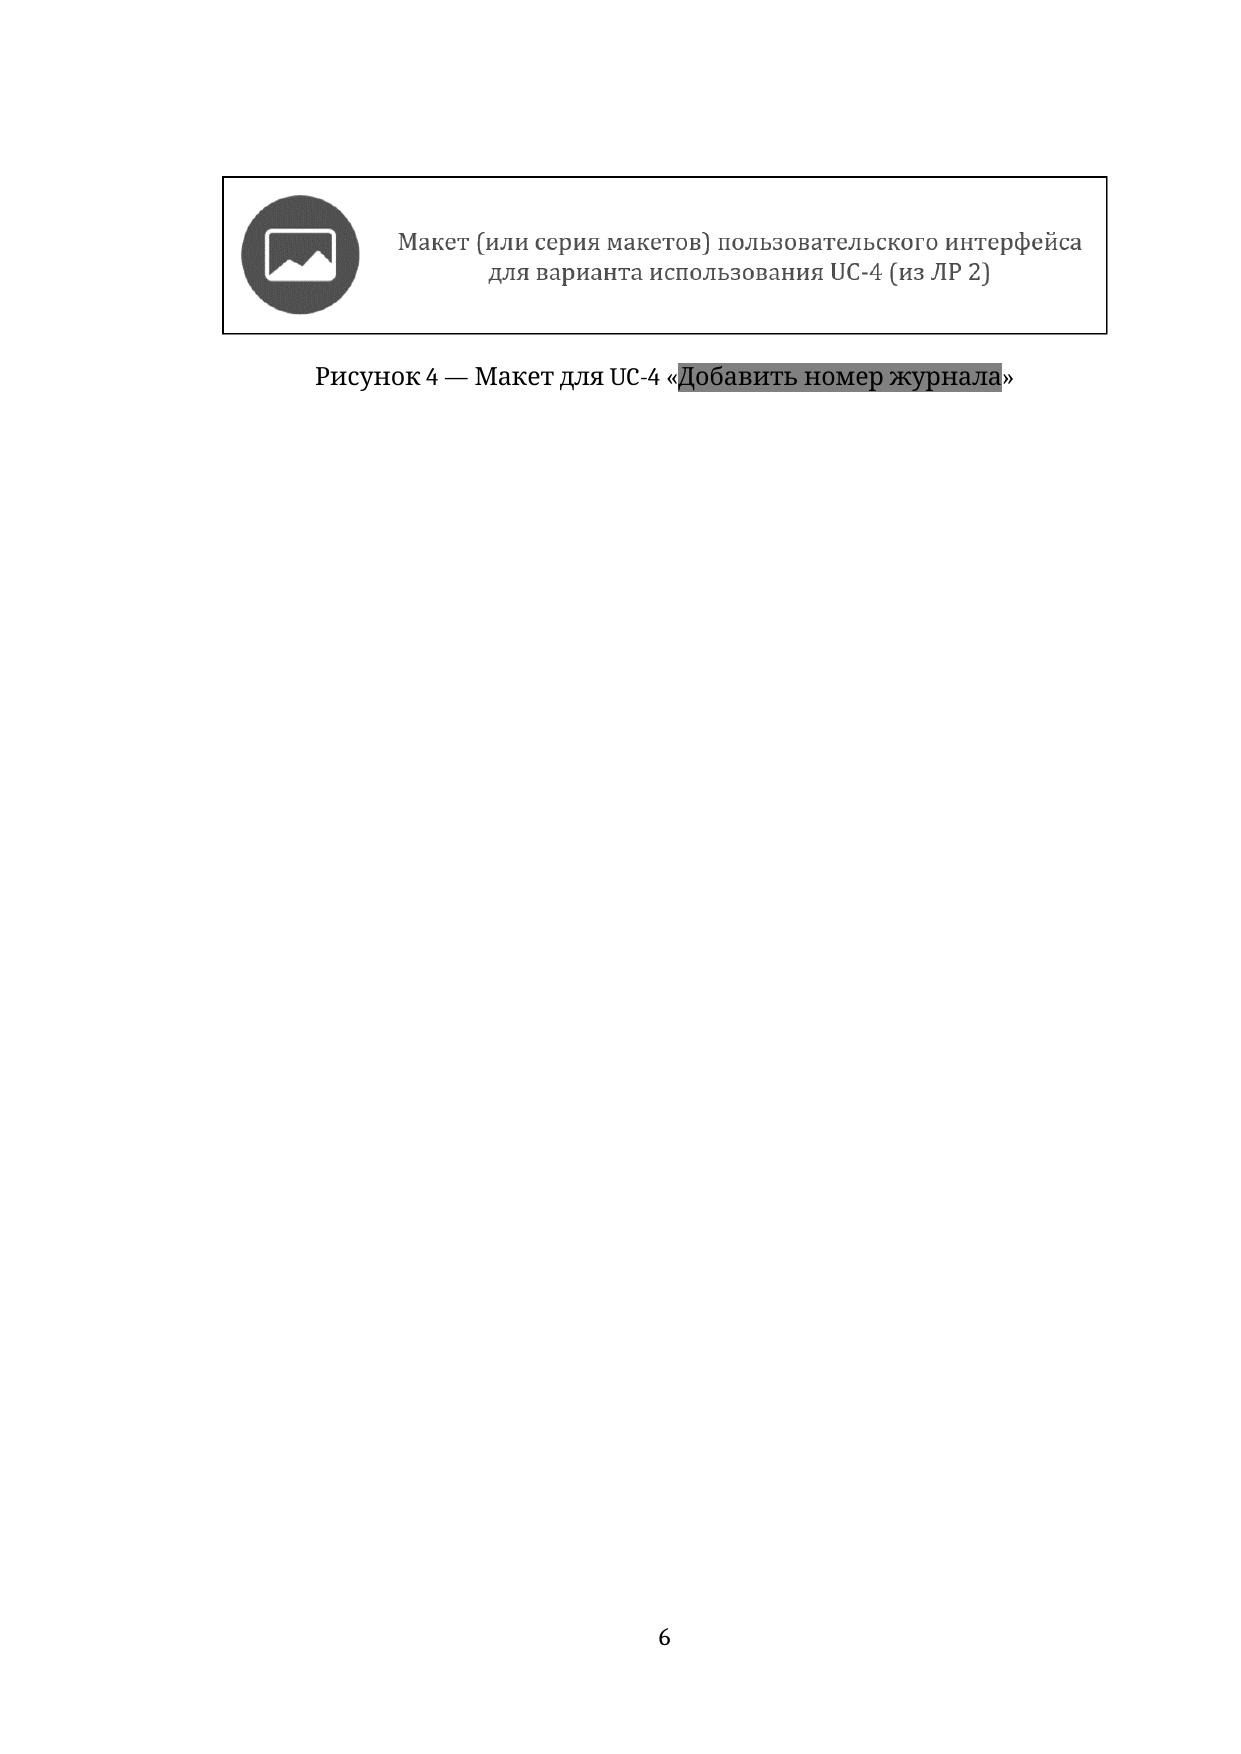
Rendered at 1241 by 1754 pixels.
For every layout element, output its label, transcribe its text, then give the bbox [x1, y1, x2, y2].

text Рисунок 4 — Макет для UC-4 «Добавить номер журнала» [177, 363, 1152, 392]
picture [221, 175, 1108, 335]
